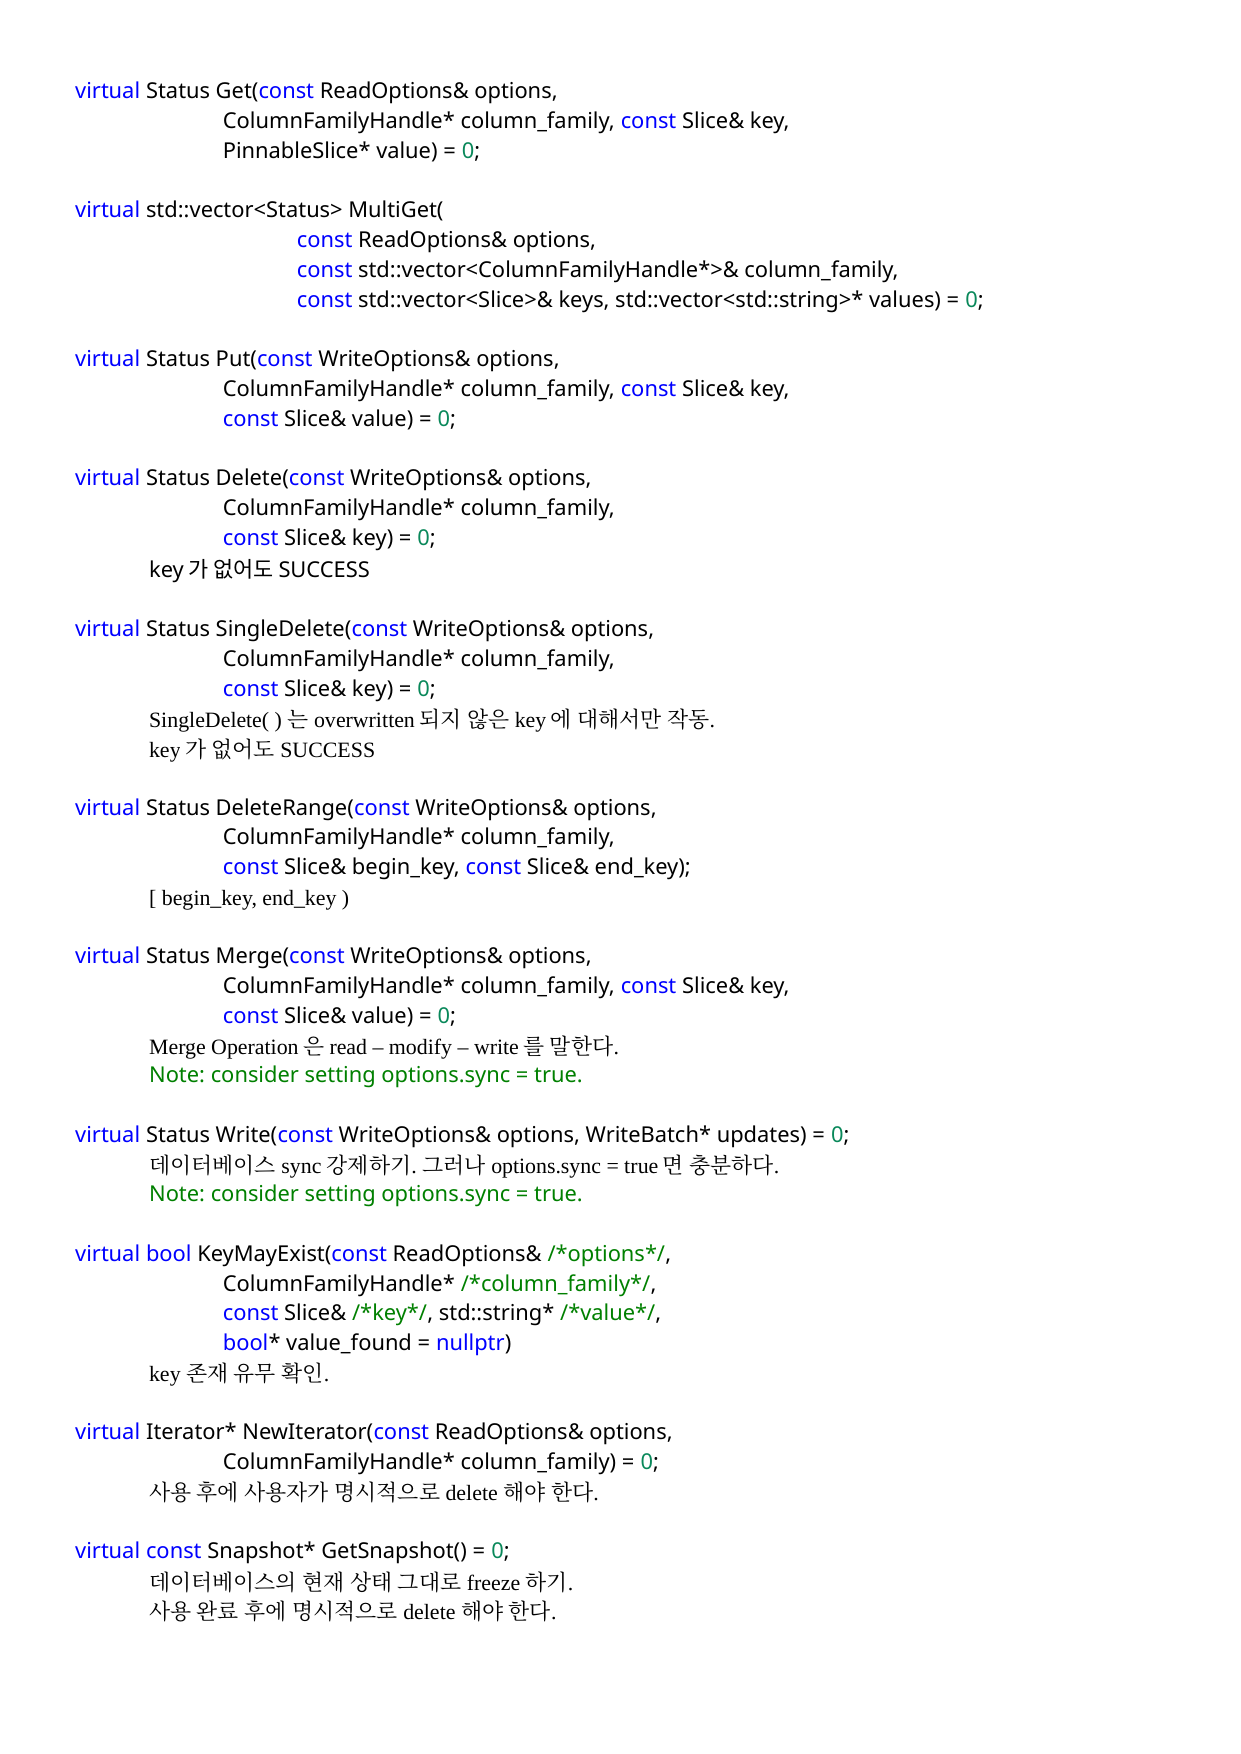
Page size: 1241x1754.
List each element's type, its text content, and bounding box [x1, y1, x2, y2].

text Note: consider setting options.sync = true. [75, 1059, 1165, 1089]
text ColumnFamilyHandle* column_family, const Slice& key, [75, 373, 1165, 403]
text virtual Status Merge(const WriteOptions& options, [75, 940, 1165, 970]
text const std::vector<Slice>& keys, std::vector<std::string>* values) = 0; [75, 283, 1165, 313]
text const Slice& /*key*/, std::string* /*value*/, [75, 1297, 1165, 1327]
text ColumnFamilyHandle* column_family, [75, 643, 1165, 673]
text const Slice& value) = 0; [75, 403, 1165, 432]
text const Slice& value) = 0; [75, 1000, 1165, 1029]
text virtual bool KeyMayExist(const ReadOptions& /*options*/, [75, 1238, 1165, 1267]
text virtual Status Get(const ReadOptions& options, [75, 75, 1165, 105]
text virtual Status SingleDelete(const WriteOptions& options, [75, 613, 1165, 643]
text virtual Status Write(const WriteOptions& options, WriteBatch* updates) = 0; [75, 1119, 1165, 1148]
text virtual Status Put(const WriteOptions& options, [75, 343, 1165, 373]
text virtual std::vector<Status> MultiGet( [75, 194, 1165, 224]
text [ begin_key, end_key ) [75, 881, 1165, 911]
text ColumnFamilyHandle* column_family, const Slice& key, [75, 970, 1165, 1000]
text ColumnFamilyHandle* /*column_family*/, [75, 1267, 1165, 1297]
text virtual Iterator* NewIterator(const ReadOptions& options, [75, 1416, 1165, 1446]
text ColumnFamilyHandle* column_family, const Slice& key, [75, 105, 1165, 134]
text ColumnFamilyHandle* column_family, [75, 492, 1165, 522]
text virtual Status Delete(const WriteOptions& options, [75, 462, 1165, 492]
text virtual const Snapshot* GetSnapshot() = 0; [75, 1535, 1165, 1565]
text const Slice& begin_key, const Slice& end_key); [75, 851, 1165, 881]
text Merge Operation은 read – modify – write를 말한다. [75, 1029, 1165, 1059]
text ColumnFamilyHandle* column_family) = 0; [75, 1446, 1165, 1476]
text key 존재 유무 확인. [75, 1357, 1165, 1387]
text const Slice& key) = 0; [75, 673, 1165, 702]
text const std::vector<ColumnFamilyHandle*>& column_family, [75, 254, 1165, 283]
text key가 없어도 SUCCESS [75, 552, 1165, 583]
text 사용 후에 사용자가 명시적으로 delete 해야 한다. [75, 1476, 1165, 1506]
text 사용 완료 후에 명시적으로 delete 해야 한다. [75, 1595, 1165, 1624]
text Note: consider setting options.sync = true. [75, 1178, 1165, 1208]
text const Slice& key) = 0; [75, 522, 1165, 552]
text 데이터베이스 sync 강제하기. 그러나 options.sync = true면 충분하다. [75, 1148, 1165, 1178]
text key가 없어도 SUCCESS [75, 732, 1165, 762]
text ColumnFamilyHandle* column_family, [75, 821, 1165, 851]
text const ReadOptions& options, [75, 224, 1165, 254]
text PinnableSlice* value) = 0; [75, 134, 1165, 164]
text bool* value_found = nullptr) [75, 1327, 1165, 1357]
text 데이터베이스의 현재 상태 그대로 freeze 하기. [75, 1565, 1165, 1595]
text SingleDelete( ) 는 overwritten되지 않은 key에 대해서만 작동. [75, 702, 1165, 732]
text virtual Status DeleteRange(const WriteOptions& options, [75, 791, 1165, 821]
